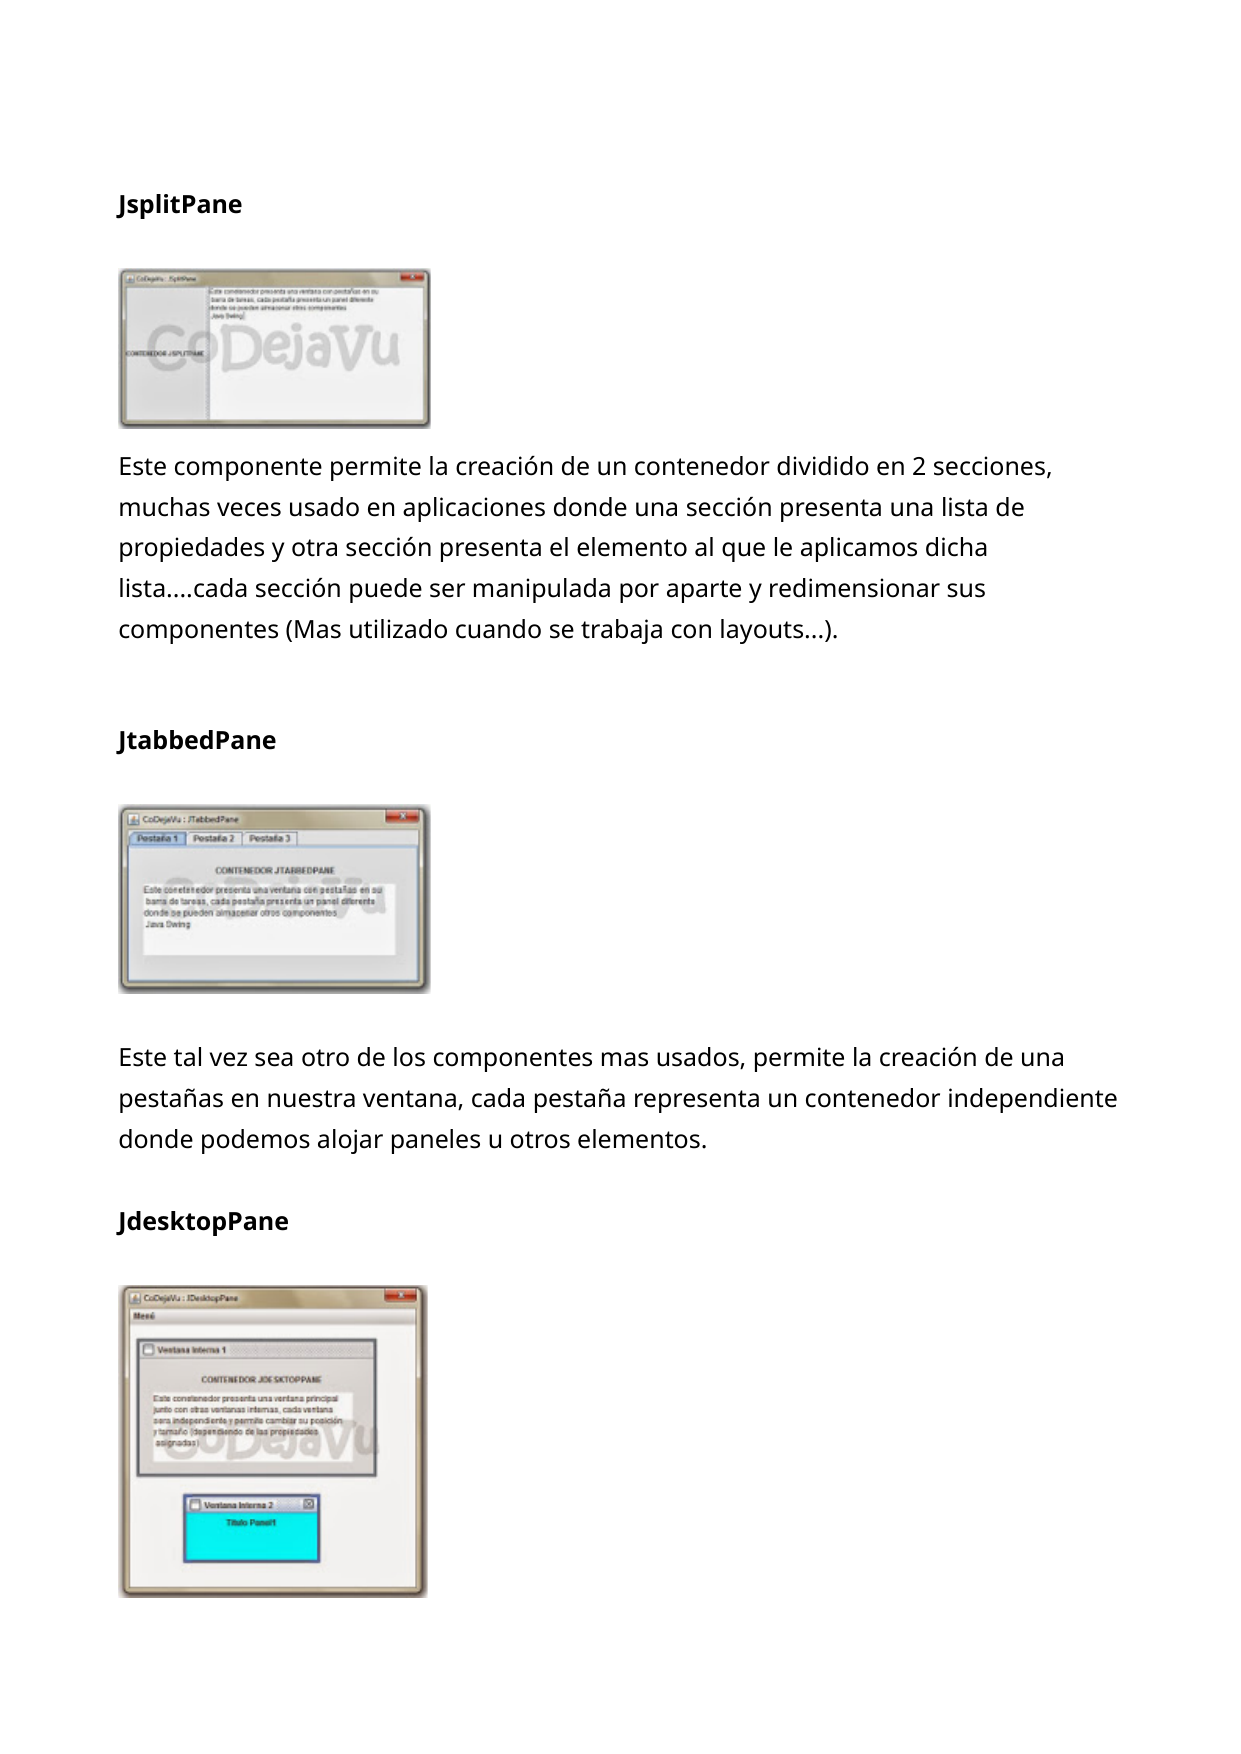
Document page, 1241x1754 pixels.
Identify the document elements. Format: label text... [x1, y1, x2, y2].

text JtabbedPane [118, 723, 1122, 757]
text Este componente permite la creación de un contenedor dividido en 2 secciones, muchas veces usado en aplicaciones donde una sección presenta una lista de propiedades y otra sección presenta el elemento al que le aplicamos dicha lista....cada sección puede ser manipulada por aparte y redimensionar sus componentes (Mas utilizado cuando se trabaja con layouts...). [118, 448, 1122, 646]
text Este tal vez sea otro de los componentes mas usados, permite la creación de una pestañas en nuestra ventana, cada pestaña representa un contenedor independiente donde podemos alojar paneles u otros elementos. JdesktopPane [118, 1040, 1122, 1237]
text JsplitPane [118, 187, 1122, 221]
picture [118, 804, 431, 994]
picture [118, 1285, 428, 1598]
picture [118, 268, 431, 429]
